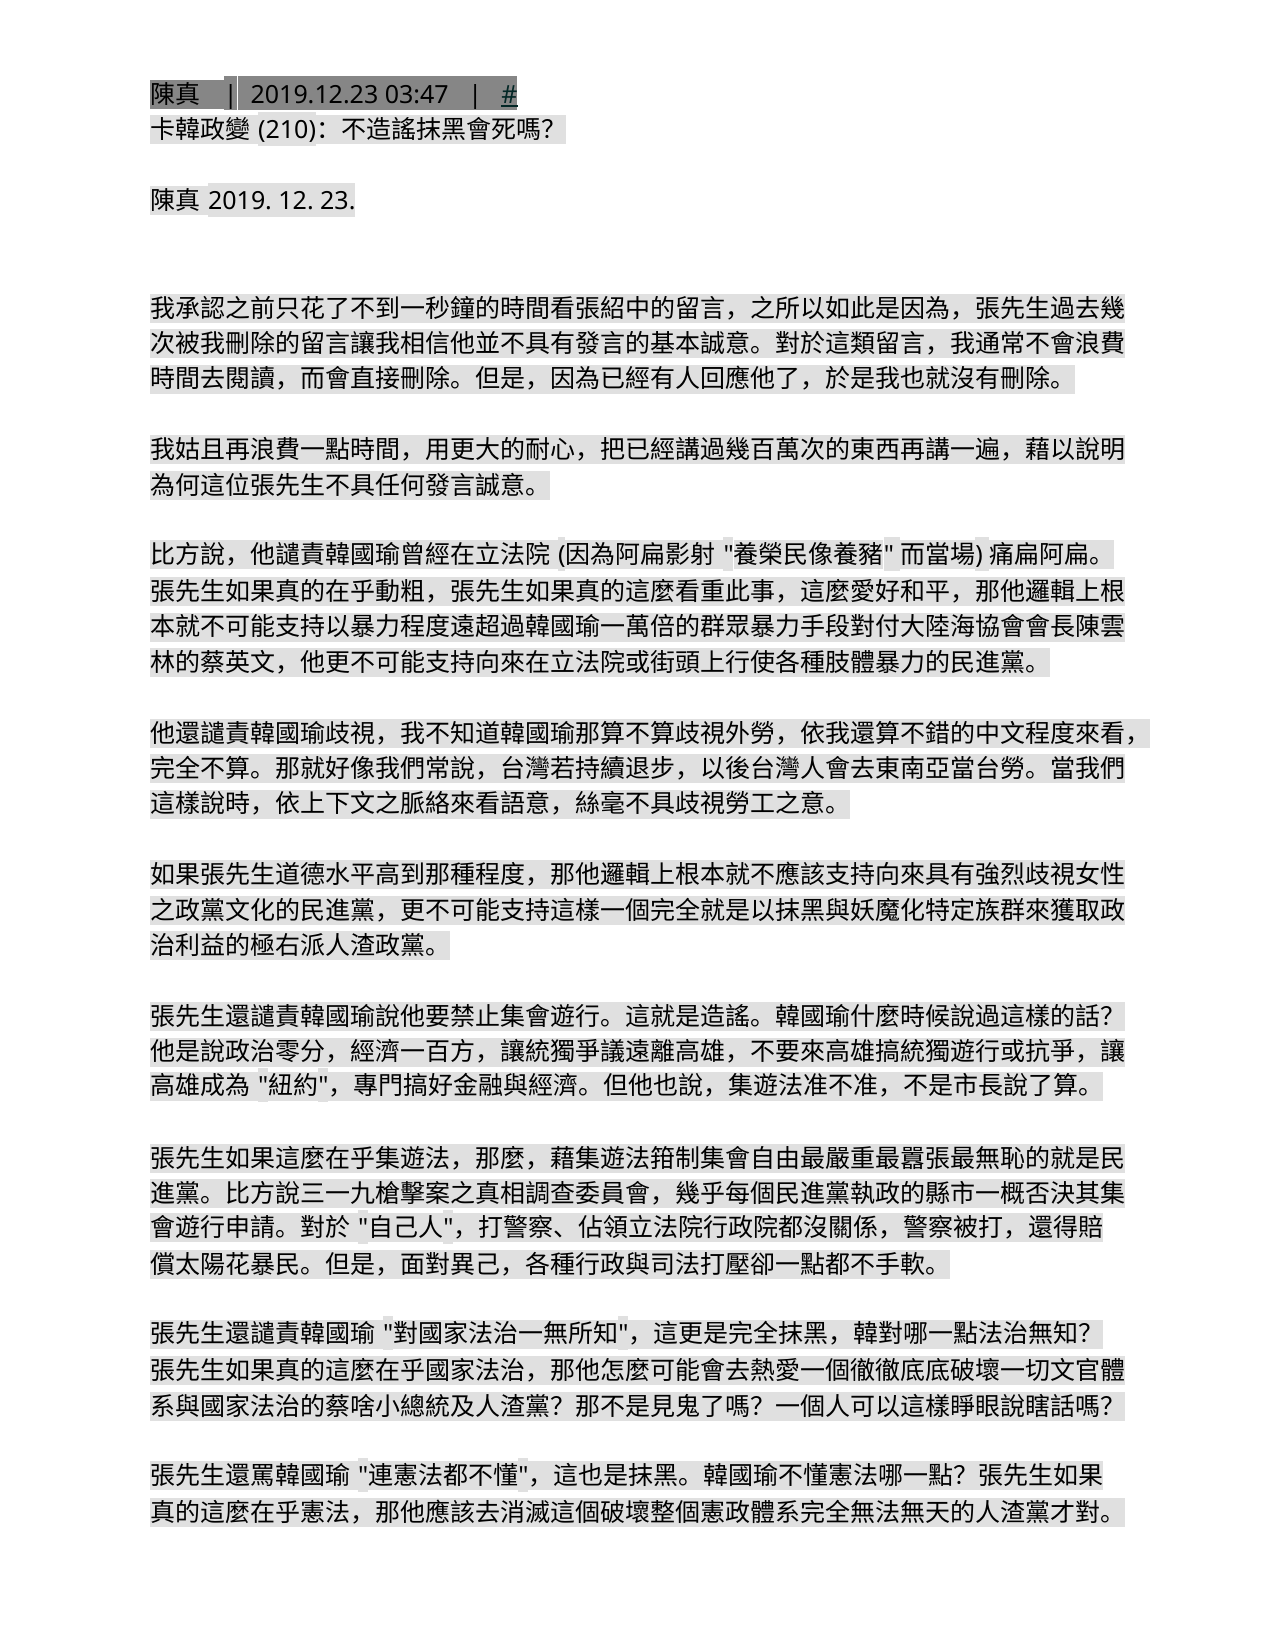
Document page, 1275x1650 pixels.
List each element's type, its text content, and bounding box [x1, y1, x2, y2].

text 陳真 | 2019.12.23 03:47 | # [150, 75, 1125, 110]
text 卡韓政變 (210)：不造謠抹黑會死嗎？ 陳真 2019. 12. 23. 我承認之前只花了不到一秒鐘的時間看張紹中的留言，之所以如此是因為，張先生過去幾次被我刪除的留言讓我相信他並不具有發言的基本誠意。對於這類留言，我通常不會浪費時間去閱讀，而會直接刪除。但是，因為已經有人回應他了，於是我也就沒有刪除。 我姑且再浪費一點時間，用更大的耐心，把已經講過幾百萬次的東西再講一遍，藉以說明為何這位張先生不具任何發言誠意。 比方說，他譴責韓國瑜曾經在立法院 (因為阿扁影射 "養榮民像養豬" 而當場) 痛扁阿扁。張先生如果真的在乎動粗，張先生如果真的這麼看重此事，這麼愛好和平，那他邏輯上根本就不可能支持以暴力程度遠超過韓國瑜一萬倍的群眾暴力手段對付大陸海協會會長陳雲林的蔡英文，他更不可能支持向來在立法院或街頭上行使各種肢體暴力的民進黨。 他還譴責韓國瑜歧視，我不知道韓國瑜那算不算歧視外勞，依我還算不錯的中文程度來看，完全不算。那就好像我們常說，台灣若持續退步，以後台灣人會去東南亞當台勞。當我們這樣說時，依上下文之脈絡來看語意，絲毫不具歧視勞工之意。 如果張先生道德水平高到那種程度，那他邏輯上根本就不應該支持向來具有強烈歧視女性之政黨文化的民進黨，更不可能支持這樣一個完全就是以抹黑與妖魔化特定族群來獲取政治利益的極右派人渣政黨。 張先生還譴責韓國瑜說他要禁止集會遊行。這就是造謠。韓國瑜什麼時候說過這樣的話？他是說政治零分，經濟一百方，讓統獨爭議遠離高雄，不要來高雄搞統獨遊行或抗爭，讓高雄成為 "紐約"，專門搞好金融與經濟。但他也說，集遊法准不准，不是市長說了算。 張先生如果這麼在乎集遊法，那麼，藉集遊法箝制集會自由最嚴重最囂張最無恥的就是民進黨。比方說三一九槍擊案之真相調查委員會，幾乎每個民進黨執政的縣市一概否決其集會遊行申請。對於 "自己人"，打警察、佔領立法院行政院都沒關係，警察被打，還得賠償太陽花暴民。但是，面對異己，各種行政與司法打壓卻一點都不手軟。 張先生還譴責韓國瑜 "對國家法治一無所知"，這更是完全抹黑，韓對哪一點法治無知？張先生如果真的這麼在乎國家法治，那他怎麼可能會去熱愛一個徹徹底底破壞一切文官體系與國家法治的蔡啥小總統及人渣黨？那不是見鬼了嗎？一個人可以這樣睜眼說瞎話嗎？ 張先生還罵韓國瑜 "連憲法都不懂"，這也是抹黑。韓國瑜不懂憲法哪一點？張先生如果真的這麼在乎憲法，那他應該去消滅這個破壞整個憲政體系完全無法無天的人渣黨才對。 張先生還罵韓國瑜討厭同性戀及同婚，這也是抹黑。韓國瑜幾時有說過他 "討厭" 同性戀及同婚？不贊成同婚，跟 "討厭" 同性戀可以畫等號嗎？依張先生邏輯，台灣的基督教比方說綠油油的長老教會大多數都 "討厭" 同性戀？透過公投，大多數人反對同婚，所以張先生也要指控台灣人絕大多數 "討厭" 同性戀？依張先生的邏輯，全世界幾乎所有人民幾乎所有國家都 "討厭" 同性戀？ 像這個就是扣帽子。如果張先生認為同婚是一種絕對真理，那他應該反對的是透過公投來決定是否同婚立法。 韓國瑜更沒有反對國小性教育，這也是造謠。他是反對 "不當的" 性教育。它媽的這不能反對嗎？反對某種不當的性教育，就等於反對性教育？我真不明白，綠營的人是除了造謠抹黑歪曲渲染之外，完全沒有半點討論事情的能力是嗎？為什麼它媽的每一句話就是要造謠，就是要抹黑，真是很可恥。 韓國瑜有說 "印尼、菲律賓的那些人都是「雞」" 嗎？它媽的為什麼要故意裝蒜，故意扭曲，故意造謠？不造謠是會死嗎？聽說張先生是個詩人(？)，詩人的文字理解水平是這樣嗎？ 張先生又罵韓國瑜 "會在無知的狀況下做出非常傷人的事情"，這也是造謠。韓國瑜什麼時候 "會在無知的狀況下做出非常傷人的事情"？韓所謂雞與鳳凰，上下文意思其實很清楚，亦即做為一種人才與否的類比。 我舉個例，1991年，林義雄請我去他家，私下跟我提到他對台灣的憂心，他說，教育很重要，台灣年輕人應該盡量出國到處去走走，盡量多學習，否則以後就只能做一些勞力工作，幫人倒茶、掃地。我當時聽了，覺得有點刺耳，因為聽起來好像在批評勞力工作。但是，還好我的中文程度還算不錯，我知道他這段話對勞工並無絲毫貶意。 其他還有一堆對韓國瑜的抹黑，我就不浪費時間一一說明了。 最後，張先生開始溫柔體貼地為蔡英文辯解了。他說： "蔡英文在我看來他就是個有錢人家的喜歡貓的靜靜的不太會說話的女孩子，很聰明書讀的很好，這樣就是人渣嗎？" 它媽的講這麼蠢的話，你以為我們都是腦殘嗎？我們有說蔡英文喜歡貓，所以是人渣嗎？我們有說蔡英文什麼 "靜靜的不太會說話"(這完全不是事實)，所以是人渣嗎？她的問題是喜歡貓和靜靜的不太會說話嗎？ 做為忍教教主，我雖然忍功已經練到爐火純青，但也不是沒有底線。張先生別再考驗我的耐心了。巴勒網不是你應該來的地方。 另外，我跟各位說，綠營除了造謠抹黑歪曲渲染之外，還有個打擊異己的方法就是假裝好像說你兩句好話，然後穿插幾百句抹黑，讓不明就裏的旁觀者以為發文者應該是抱持著善意來指出那一大堆缺點，從而以為那些純屬造謠的 "缺點" 是事實，進而達到更深入骨髓的抹黑效果。 [150, 110, 1125, 1562]
